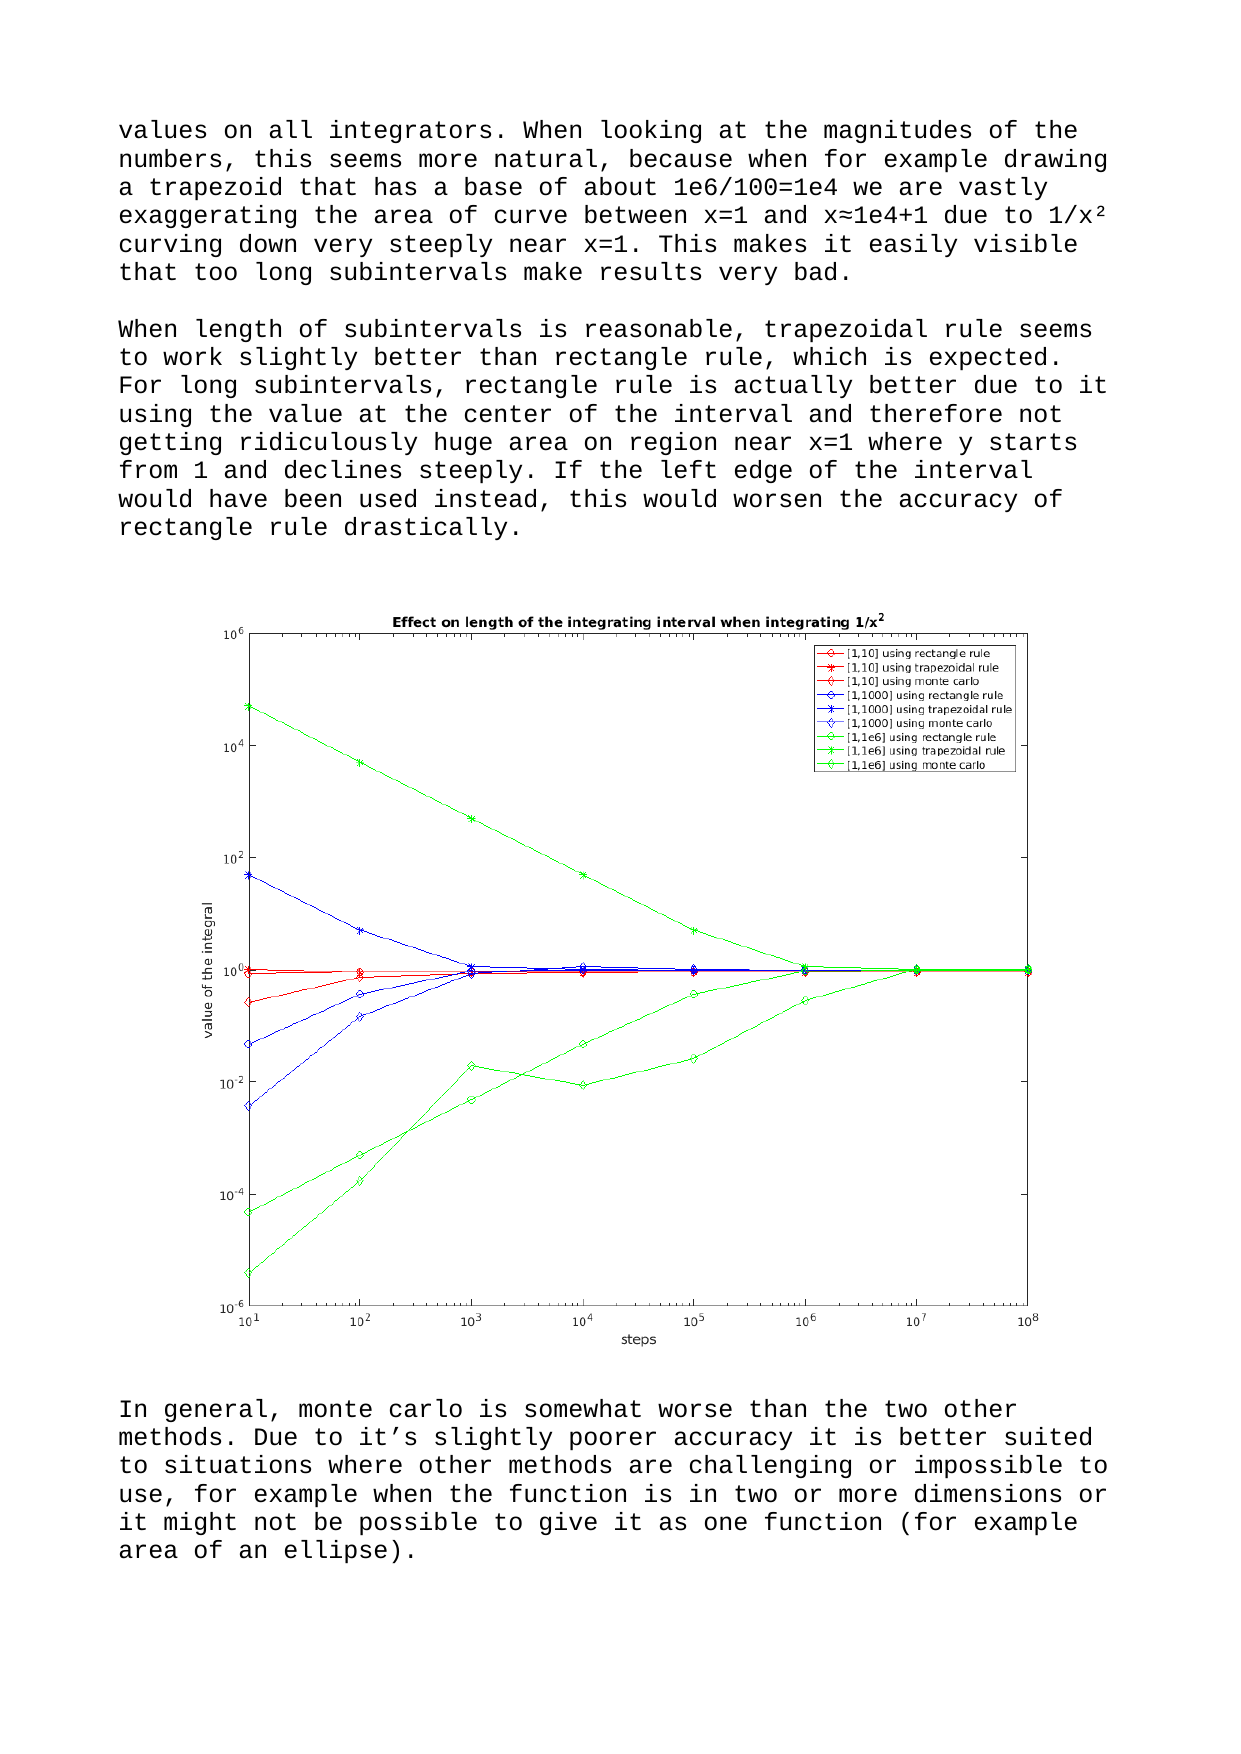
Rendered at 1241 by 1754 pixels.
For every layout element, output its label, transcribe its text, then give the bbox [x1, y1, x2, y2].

text values on all integrators. When looking at the magnitudes of the numbers, this seems more natural, because when for example drawing a trapezoid that has a base of about 1e6/100=1e4 we are vastly exaggerating the area of curve between x=1 and x≈1e4+1 due to 1/x² curving down very steeply near x=1. This makes it easily visible that too long subintervals make results very bad. [118, 118, 1122, 288]
picture [118, 571, 1123, 1397]
text When length of subintervals is reasonable, trapezoidal rule seems to work slightly better than rectangle rule, which is expected. For long subintervals, rectangle rule is actually better due to it using the value at the center of the interval and therefore not getting ridiculously huge area on region near x=1 where y starts from 1 and declines steeply. If the left edge of the interval would have been used instead, this would worsen the accuracy of rectangle rule drastically. [118, 316, 1122, 543]
text In general, monte carlo is somewhat worse than the two other methods. Due to it’s slightly poorer accuracy it is better suited to situations where other methods are challenging or impossible to use, for example when the function is in two or more dimensions or it might not be possible to give it as one function (for example area of an ellipse). [118, 1397, 1122, 1566]
